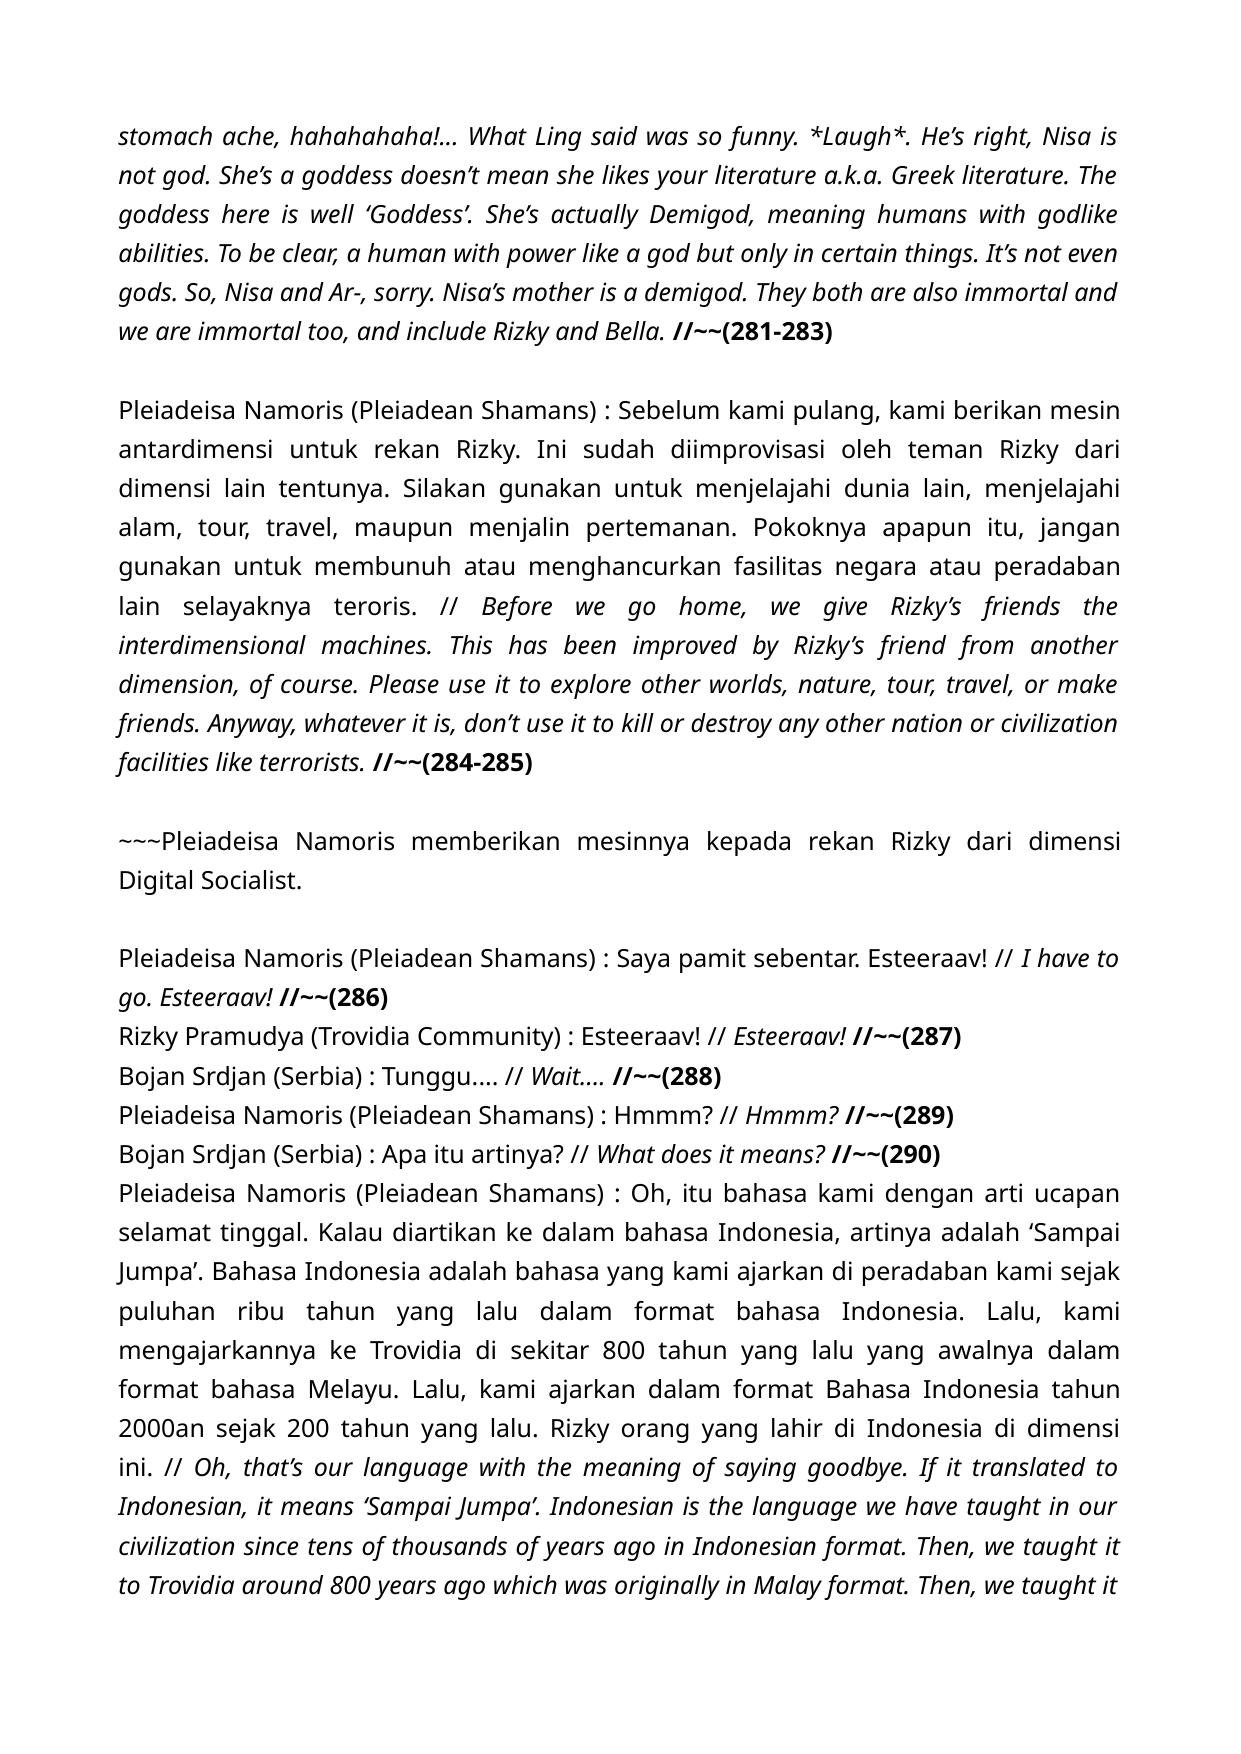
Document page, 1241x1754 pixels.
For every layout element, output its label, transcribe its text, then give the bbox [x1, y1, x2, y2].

text Pleiadeisa Namoris (Pleiadean Shamans) : Hmmm? // Hmmm? //~~(289) [118, 1097, 1122, 1131]
text Rizky Pramudya (Trovidia Community) : Esteeraav! // Esteeraav! //~~(287) [118, 1019, 1122, 1053]
text Bojan Srdjan (Serbia) : Tunggu.... // Wait.... //~~(288) [118, 1058, 1122, 1092]
text ~~~Pleiadeisa Namoris memberikan mesinnya kepada rekan Rizky dari dimensi Digital Socialist. [118, 823, 1122, 896]
text Pleiadeisa Namoris (Pleiadean Shamans) : Sebelum kami pulang, kami berikan mesin antardimensi untuk rekan Rizky. Ini sudah diimprovisasi oleh teman Rizky dari dimensi lain tentunya. Silakan gunakan untuk menjelajahi dunia lain, menjelajahi alam, tour, travel, maupun menjalin pertemanan. Pokoknya apapun itu, jangan gunakan untuk membunuh atau menghancurkan fasilitas negara atau peradaban lain selayaknya teroris. // Before we go home, we give Rizky’s friends the interdimensional machines. This has been improved by Rizky’s friend from another dimension, of course. Please use it to explore other worlds, nature, tour, travel, or make friends. Anyway, whatever it is, don’t use it to kill or destroy any other nation or civilization facilities like terrorists. //~~(284-285) [118, 392, 1122, 779]
text Bojan Srdjan (Serbia) : Apa itu artinya? // What does it means? //~~(290) [118, 1136, 1122, 1171]
text stomach ache, hahahahaha!... What Ling said was so funny. *Laugh*. He’s right, Nisa is not god. She’s a goddess doesn’t mean she likes your literature a.k.a. Greek literature. The goddess here is well ‘Goddess’. She’s actually Demigod, meaning humans with godlike abilities. To be clear, a human with power like a god but only in certain things. It’s not even gods. So, Nisa and Ar-, sorry. Nisa’s mother is a demigod. They both are also immortal and we are immortal too, and include Rizky and Bella. //~~(281-283) [118, 118, 1122, 348]
text Pleiadeisa Namoris (Pleiadean Shamans) : Oh, itu bahasa kami dengan arti ucapan selamat tinggal. Kalau diartikan ke dalam bahasa Indonesia, artinya adalah ‘Sampai Jumpa’. Bahasa Indonesia adalah bahasa yang kami ajarkan di peradaban kami sejak puluhan ribu tahun yang lalu dalam format bahasa Indonesia. Lalu, kami mengajarkannya ke Trovidia di sekitar 800 tahun yang lalu yang awalnya dalam format bahasa Melayu. Lalu, kami ajarkan dalam format Bahasa Indonesia tahun 2000an sejak 200 tahun yang lalu. Rizky orang yang lahir di Indonesia di dimensi ini. // Oh, that’s our language with the meaning of saying goodbye. If it translated to Indonesian, it means ‘Sampai Jumpa’. Indonesian is the language we have taught in our civilization since tens of thousands of years ago in Indonesian format. Then, we taught it to Trovidia around 800 years ago which was originally in Malay format. Then, we taught it [118, 1176, 1122, 1601]
text Pleiadeisa Namoris (Pleiadean Shamans) : Saya pamit sebentar. Esteeraav! // I have to go. Esteeraav! //~~(286) [118, 941, 1122, 1014]
